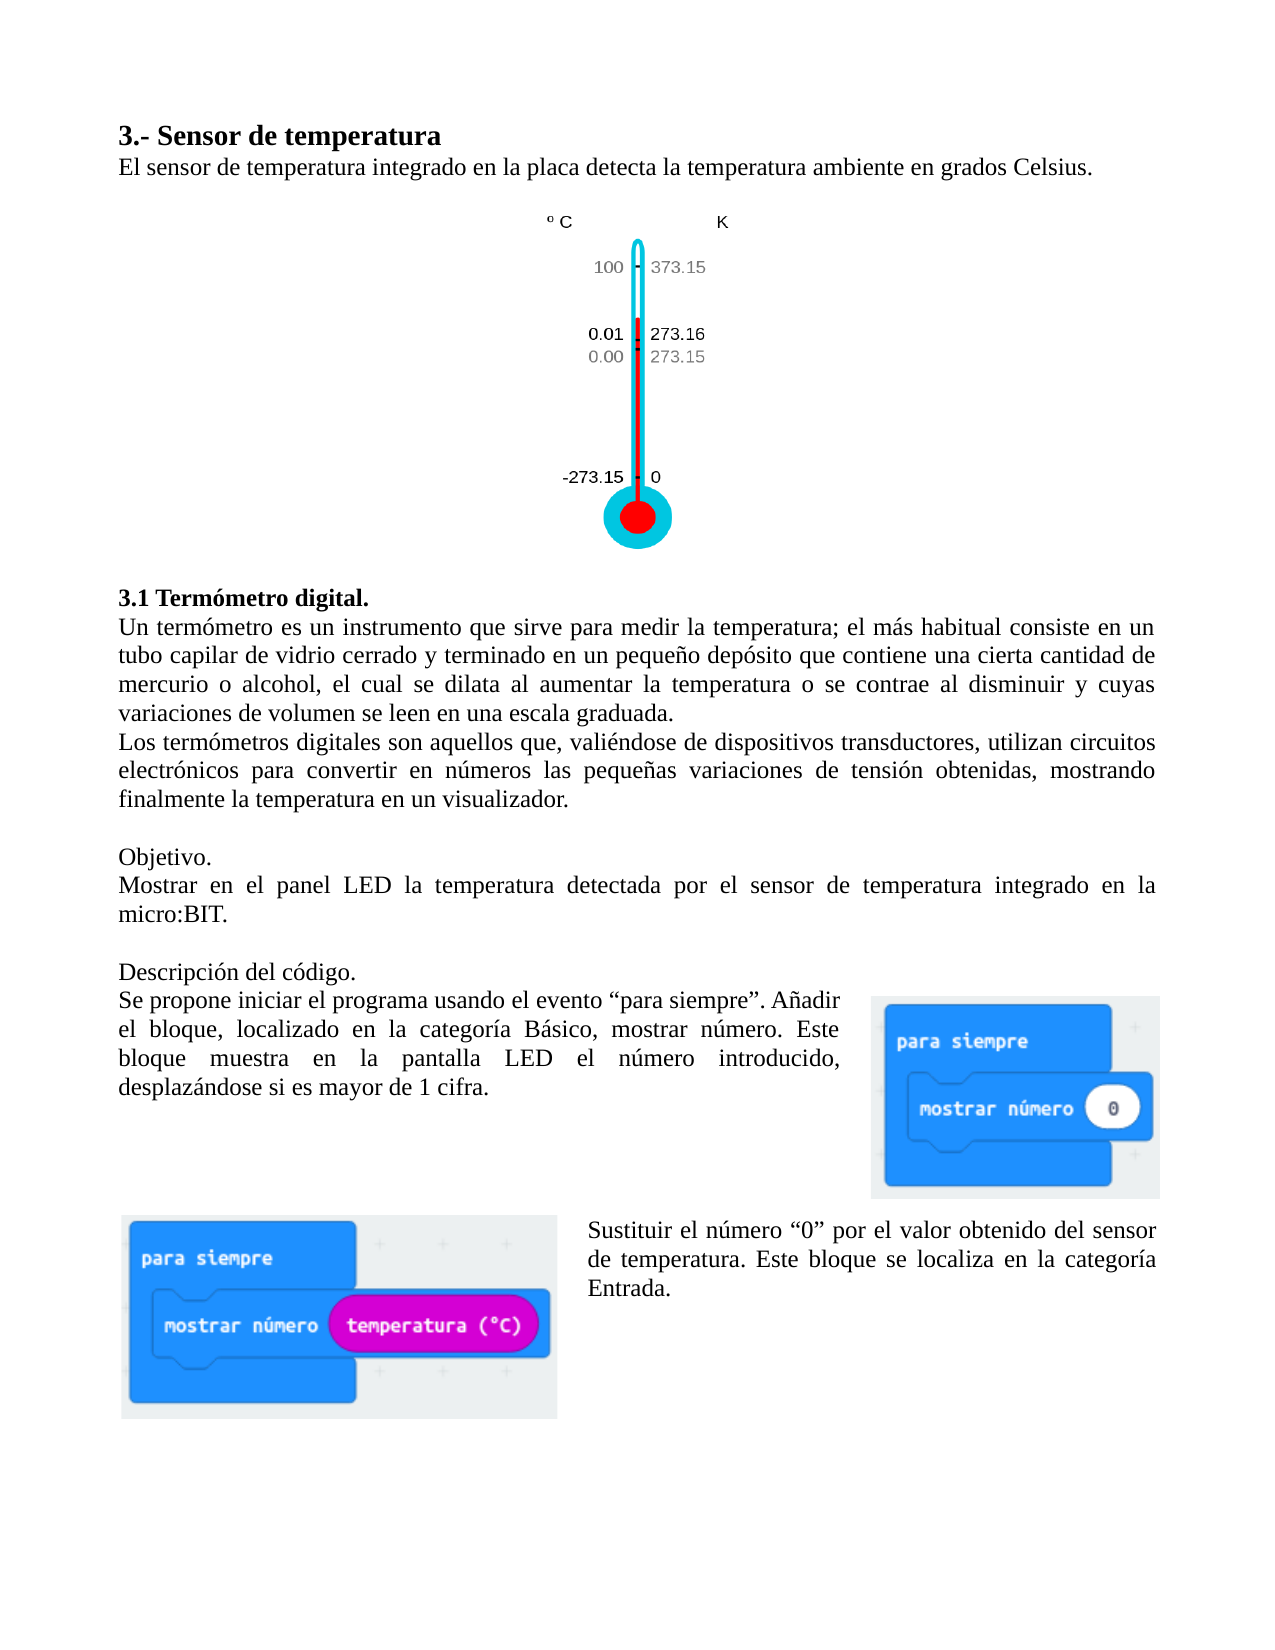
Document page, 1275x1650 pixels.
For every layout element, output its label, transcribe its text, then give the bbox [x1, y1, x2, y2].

text Sustituir el número “0” por el valor obtenido del sensor de temperatura. Este bloque se localiza en la categoría Entrada. [558, 1215, 1157, 1302]
text Mostrar en el panel LED la temperatura detectada por el sensor de temperatura integrado en la micro:BIT. [118, 870, 1157, 928]
picture [540, 209, 735, 555]
text El sensor de temperatura integrado en la placa detecta la temperatura ambiente en grados Celsius. [118, 152, 1157, 180]
picture [121, 1215, 558, 1419]
text Un termómetro es un instrumento que sirve para medir la temperatura; el más habitual consiste en un tubo capilar de vidrio cerrado y terminado en un pequeño depósito que contiene una cierta cantidad de mercurio o alcohol, el cual se dilata al aumentar la temperatura o se contrae al disminuir y cuyas variaciones de volumen se leen en una escala graduada. [118, 612, 1157, 727]
text Descripción del código. [118, 957, 1157, 985]
text Objetivo. [118, 842, 1157, 870]
text Se propone iniciar el programa usando el evento “para siempre”. Añadir el bloque, localizado en la categoría Básico, mostrar número. Este bloque muestra en la pantalla LED el número introducido, desplazándose si es mayor de 1 cifra. [118, 985, 1157, 1100]
text 3.- Sensor de temperatura [118, 118, 1157, 152]
text 3.1 Termómetro digital. [118, 583, 1157, 612]
text Los termómetros digitales son aquellos que, valiéndose de dispositivos transductores, utilizan circuitos electrónicos para convertir en números las pequeñas variaciones de tensión obtenidas, mostrando finalmente la temperatura en un visualizador. [118, 727, 1157, 813]
picture [870, 996, 1160, 1199]
